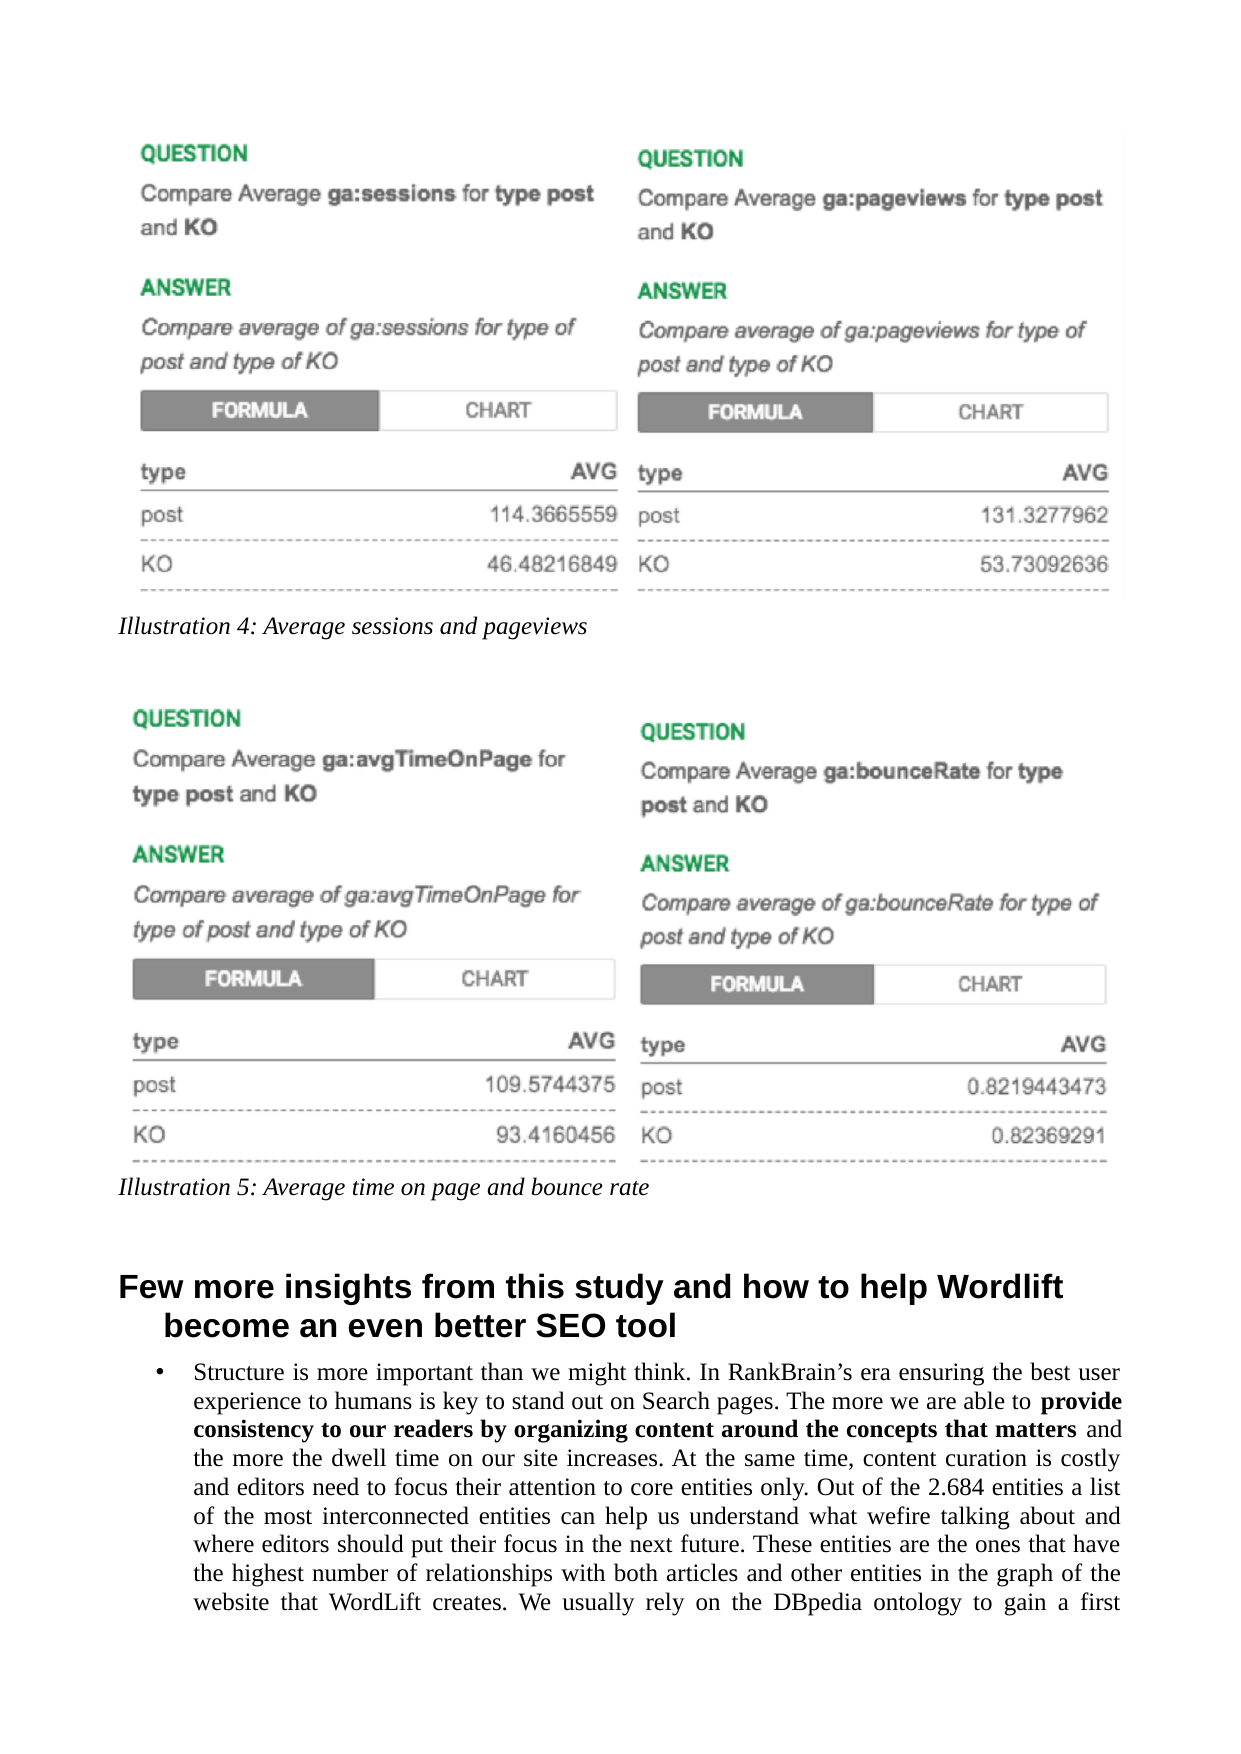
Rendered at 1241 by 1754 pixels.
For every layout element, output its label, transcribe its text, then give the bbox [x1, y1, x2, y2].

picture [118, 130, 1123, 612]
subtitle Few more insights from this study and how to help Wordlift become an even better SEO tool [118, 1267, 1122, 1344]
list Structure is more important than we might think. In RankBrain’s era ensuring the best user experience to humans is key to stand out on Search pages. The more we are able to provide consistency to our readers by organizing content around the concepts that matters and the more the dwell time on our site increases. At the same time, content curation is costly and editors need to focus their attention to core entities only. Out of the 2.684 entities a list of the most interconnected entities can help us understand what wefire talking about and where editors should put their focus in the next future. These entities are the ones that have the highest number of relationships with both articles and other entities in the graph of the website that WordLift creates. We usually rely on the DBpedia ontology to gain a first [156, 1357, 1122, 1616]
text Illustration 5: Average time on page and bounce rate [118, 1173, 1122, 1201]
text Illustration 4: Average sessions and pageviews [118, 612, 1122, 640]
picture [118, 693, 1123, 1173]
